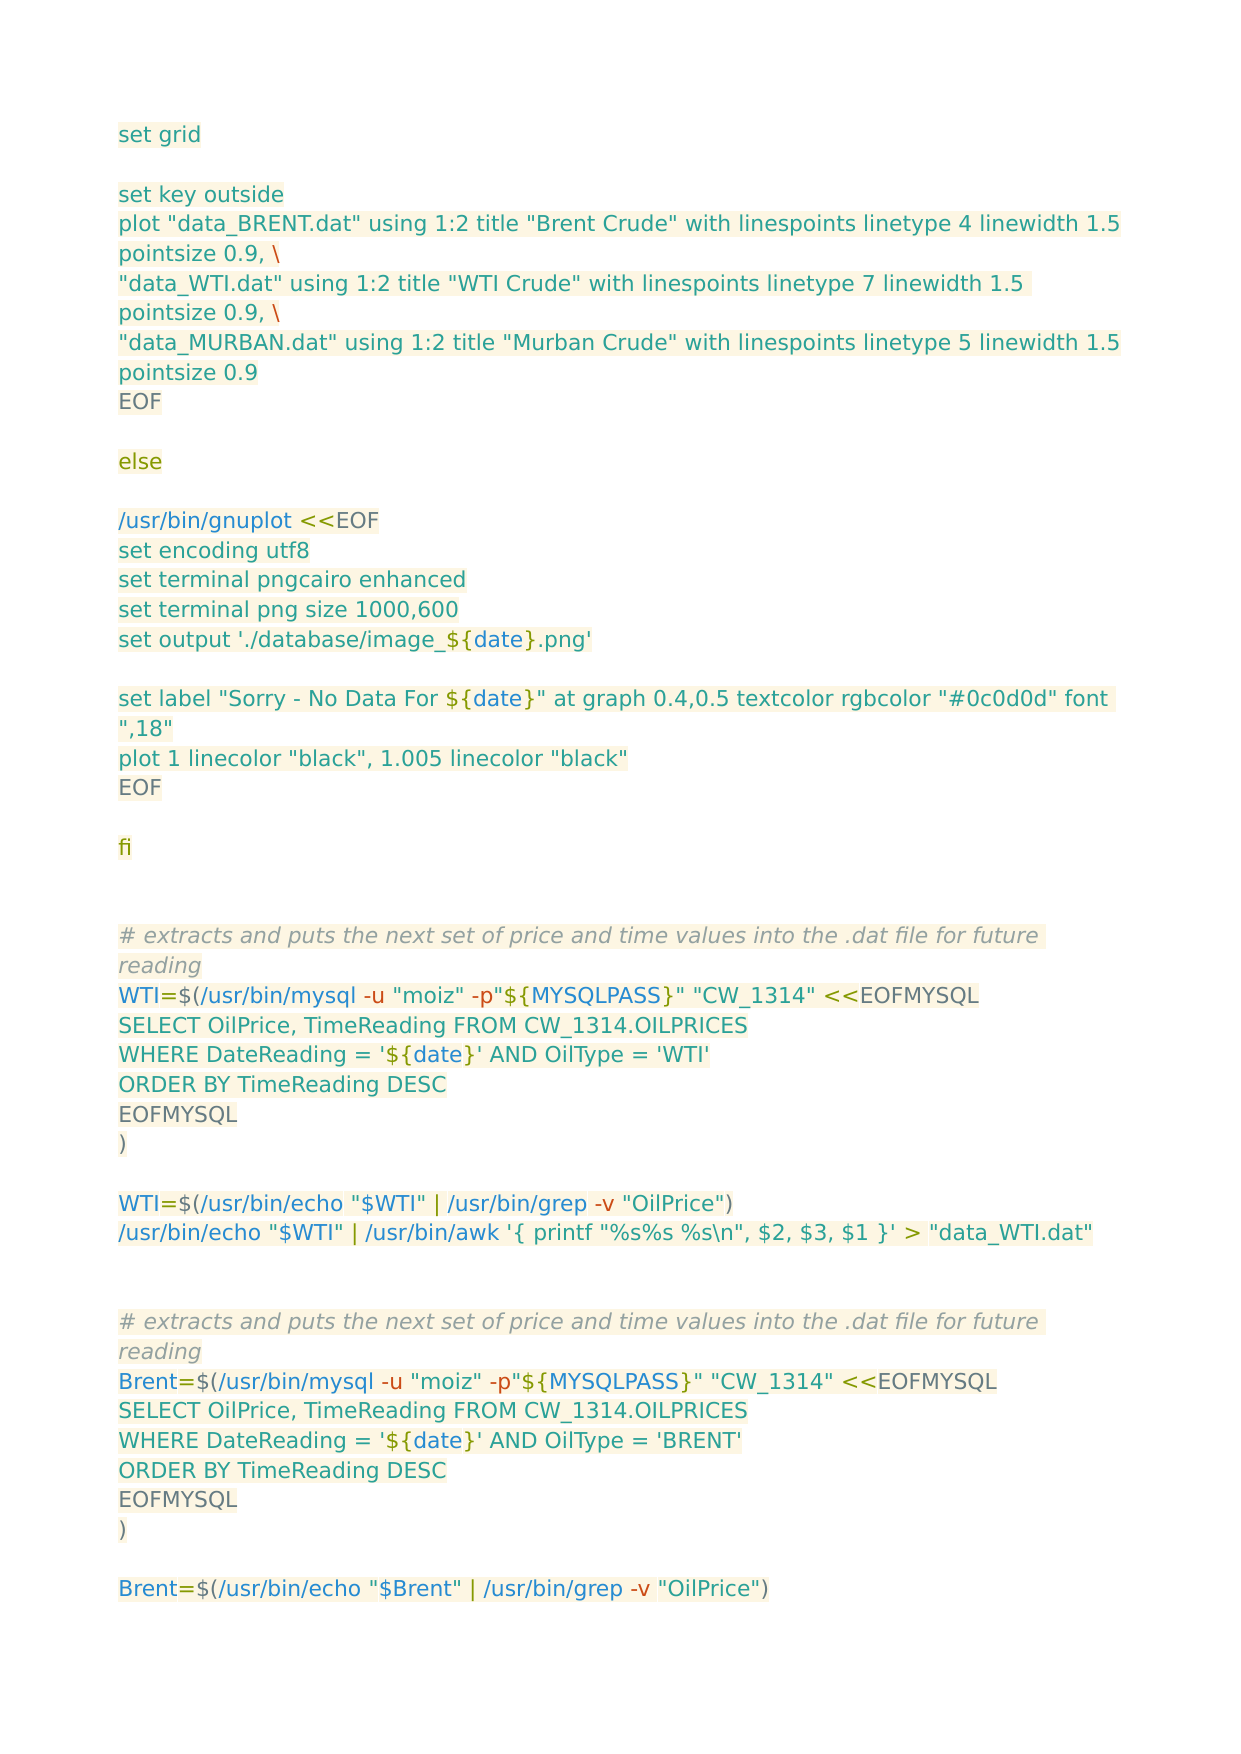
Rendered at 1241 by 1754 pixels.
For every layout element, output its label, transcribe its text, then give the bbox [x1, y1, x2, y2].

text ) [118, 1513, 1122, 1543]
text plot "data_BRENT.dat" using 1:2 title "Brent Crude" with linespoints linetype 4 linewidth 1.5 pointsize 0.9, \ [118, 207, 1122, 267]
text ORDER BY TimeReading DESC [118, 1068, 1122, 1098]
text SELECT OilPrice, TimeReading FROM CW_1314.OILPRICES [118, 1008, 1122, 1038]
text WHERE DateReading = '${date}' AND OilType = 'WTI' [118, 1038, 1122, 1068]
text EOF [118, 771, 1122, 801]
text EOF [118, 385, 1122, 415]
text set label "Sorry - No Data For ${date}" at graph 0.4,0.5 textcolor rgbcolor "#0c0d0d" font ",18" [118, 682, 1122, 742]
text else [118, 445, 1122, 474]
text WHERE DateReading = '${date}' AND OilType = 'BRENT' [118, 1424, 1122, 1454]
text set terminal png size 1000,600 [118, 593, 1122, 623]
text # extracts and puts the next set of price and time values into the .dat file for future reading [118, 1305, 1122, 1364]
text WTI=$(/usr/bin/echo "$WTI" | /usr/bin/grep -v "OilPrice") [118, 1187, 1122, 1216]
text /usr/bin/echo "$WTI" | /usr/bin/awk '{ printf "%s%s %s\n", $2, $3, $1 }' > "data_WTI.dat" [118, 1216, 1122, 1246]
text EOFMYSQL [118, 1483, 1122, 1513]
text # extracts and puts the next set of price and time values into the .dat file for future reading [118, 919, 1122, 979]
text Brent=$(/usr/bin/mysql -u "moiz" -p"${MYSQLPASS}" "CW_1314" <<EOFMYSQL [118, 1364, 1122, 1394]
text SELECT OilPrice, TimeReading FROM CW_1314.OILPRICES [118, 1394, 1122, 1424]
text ORDER BY TimeReading DESC [118, 1454, 1122, 1483]
text set terminal pngcairo enhanced [118, 563, 1122, 593]
text WTI=$(/usr/bin/mysql -u "moiz" -p"${MYSQLPASS}" "CW_1314" <<EOFMYSQL [118, 979, 1122, 1008]
text ) [118, 1127, 1122, 1157]
text fi [118, 831, 1122, 860]
text /usr/bin/gnuplot <<EOF [118, 504, 1122, 534]
text set grid [118, 118, 1122, 148]
text set encoding utf8 [118, 534, 1122, 563]
text EOFMYSQL [118, 1098, 1122, 1127]
text "data_MURBAN.dat" using 1:2 title "Murban Crude" with linespoints linetype 5 linewidth 1.5 pointsize 0.9 [118, 326, 1122, 385]
text set key outside [118, 177, 1122, 207]
text Brent=$(/usr/bin/echo "$Brent" | /usr/bin/grep -v "OilPrice") [118, 1572, 1122, 1602]
text "data_WTI.dat" using 1:2 title "WTI Crude" with linespoints linetype 7 linewidth 1.5 pointsize 0.9, \ [118, 267, 1122, 326]
text plot 1 linecolor "black", 1.005 linecolor "black" [118, 742, 1122, 771]
text set output './database/image_${date}.png' [118, 623, 1122, 652]
